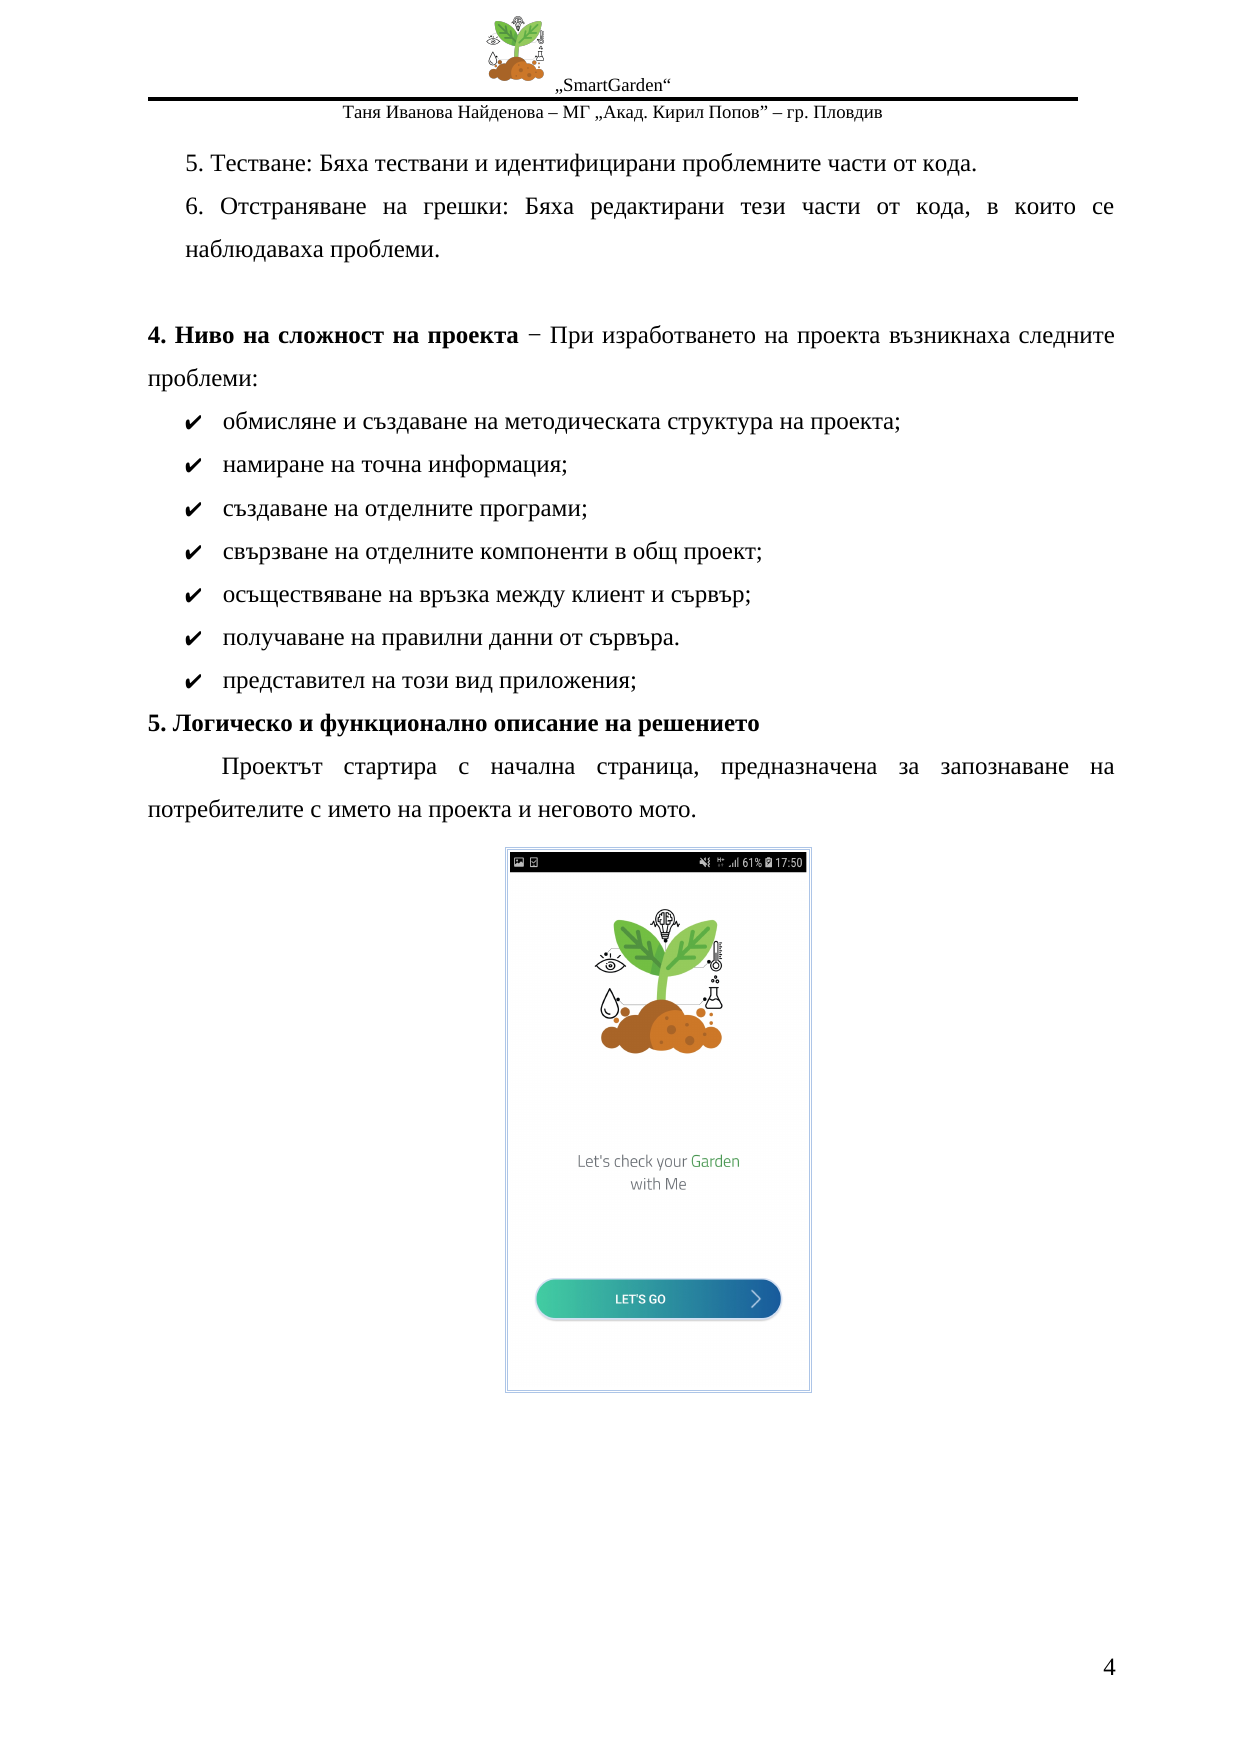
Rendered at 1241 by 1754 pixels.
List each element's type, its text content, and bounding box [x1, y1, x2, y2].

picture [510, 852, 807, 1387]
list получаване на правилни данни от сървъра. [185, 622, 1116, 651]
list свързване на отделните компоненти в общ проект; [185, 536, 1116, 564]
list намиране на точна информация; [185, 449, 1116, 478]
list обмисляне и създаване на методическата структура на проекта; [185, 406, 1116, 435]
list осъществяване на връзка между клиент и сървър; [185, 579, 1116, 608]
text 5. Логическо и функционално описание на решението [148, 708, 1116, 737]
list създаване на отделните програми; [185, 493, 1116, 521]
text 4. Ниво на сложност на проекта − При изработването на проекта възникнаха следните проблеми: [148, 320, 1116, 392]
picture [486, 11, 544, 86]
text Проектът стартира с начална страница, предназначена за запознаване на потребителите с името на проекта и неговото мото. [148, 751, 1116, 823]
text [508, 850, 809, 1390]
list представител на този вид приложения; [185, 665, 1116, 694]
text 5. Тестване: Бяха тествани и идентифицирани проблемните части от кода. [185, 148, 1116, 176]
text 6. Отстраняване на грешки: Бяха редактирани тези части от кода, в които се наблюдаваха проблеми. [185, 191, 1116, 263]
